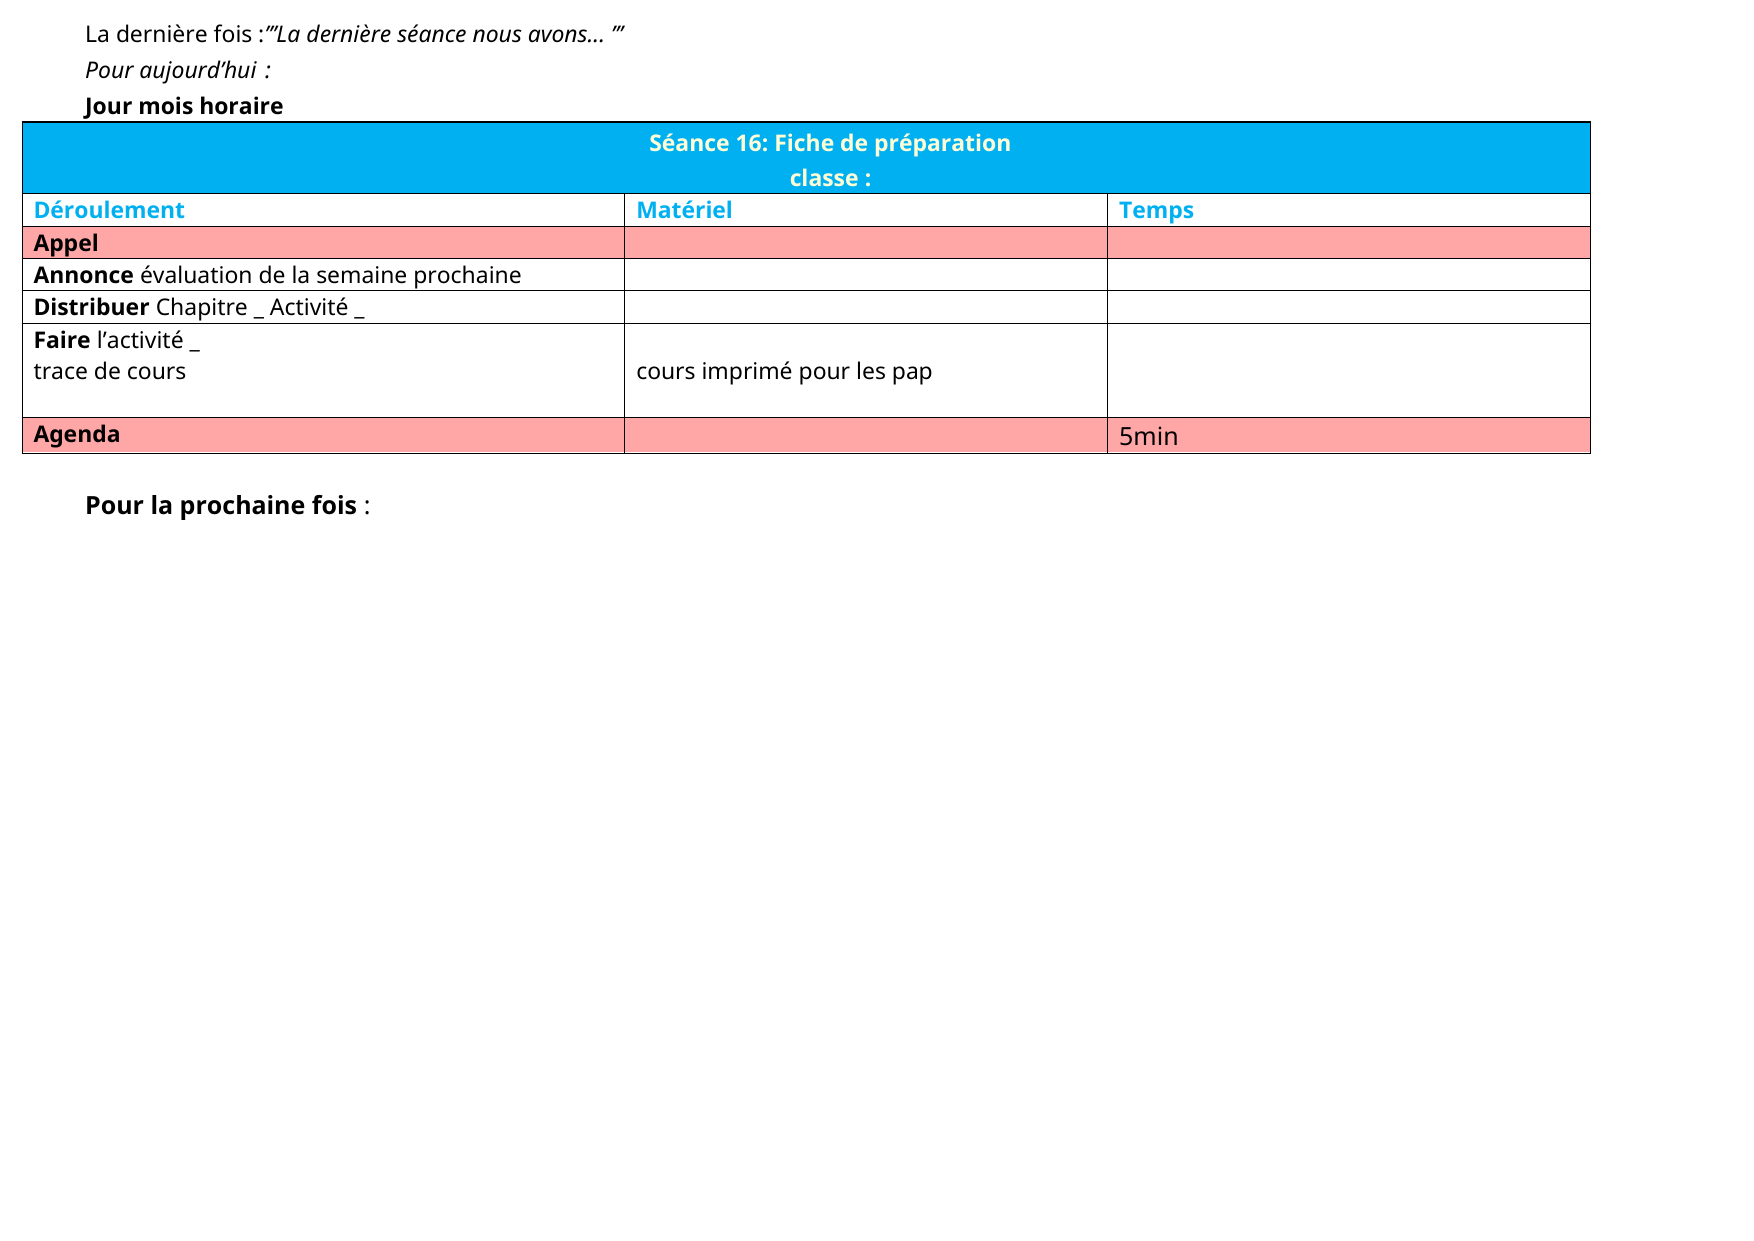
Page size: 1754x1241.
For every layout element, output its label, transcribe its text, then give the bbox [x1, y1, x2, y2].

table_cell Faire l’activité _ trace de cours [23, 324, 624, 417]
table_cell [625, 418, 1107, 452]
text La dernière fois :’’’La dernière séance nous avons... ’’’ [85, 18, 1745, 49]
table_cell Agenda [23, 418, 624, 452]
table_cell [625, 227, 1107, 258]
table_cell Temps [1108, 194, 1590, 226]
text Pour aujourd’hui : [85, 54, 1745, 86]
table_cell Appel [23, 227, 624, 258]
table_cell Distribuer Chapitre _ Activité _ [23, 291, 624, 322]
table_cell [625, 259, 1107, 290]
table_cell [625, 291, 1107, 322]
table_cell cours imprimé pour les pap [625, 324, 1107, 417]
table_cell Annonce évaluation de la semaine prochaine [23, 259, 624, 290]
table_cell [1108, 324, 1590, 417]
text Pour la prochaine fois : [85, 487, 1745, 522]
table_cell [1108, 291, 1590, 322]
text Jour mois horaire [85, 90, 1754, 121]
table_cell Matériel [625, 194, 1107, 226]
table_cell [1108, 227, 1590, 258]
table_cell 5min [1108, 418, 1590, 452]
table_cell [1108, 259, 1590, 290]
table_cell Déroulement [23, 194, 624, 226]
table_header Séance 16: Fiche de préparation classe : [23, 123, 1590, 193]
